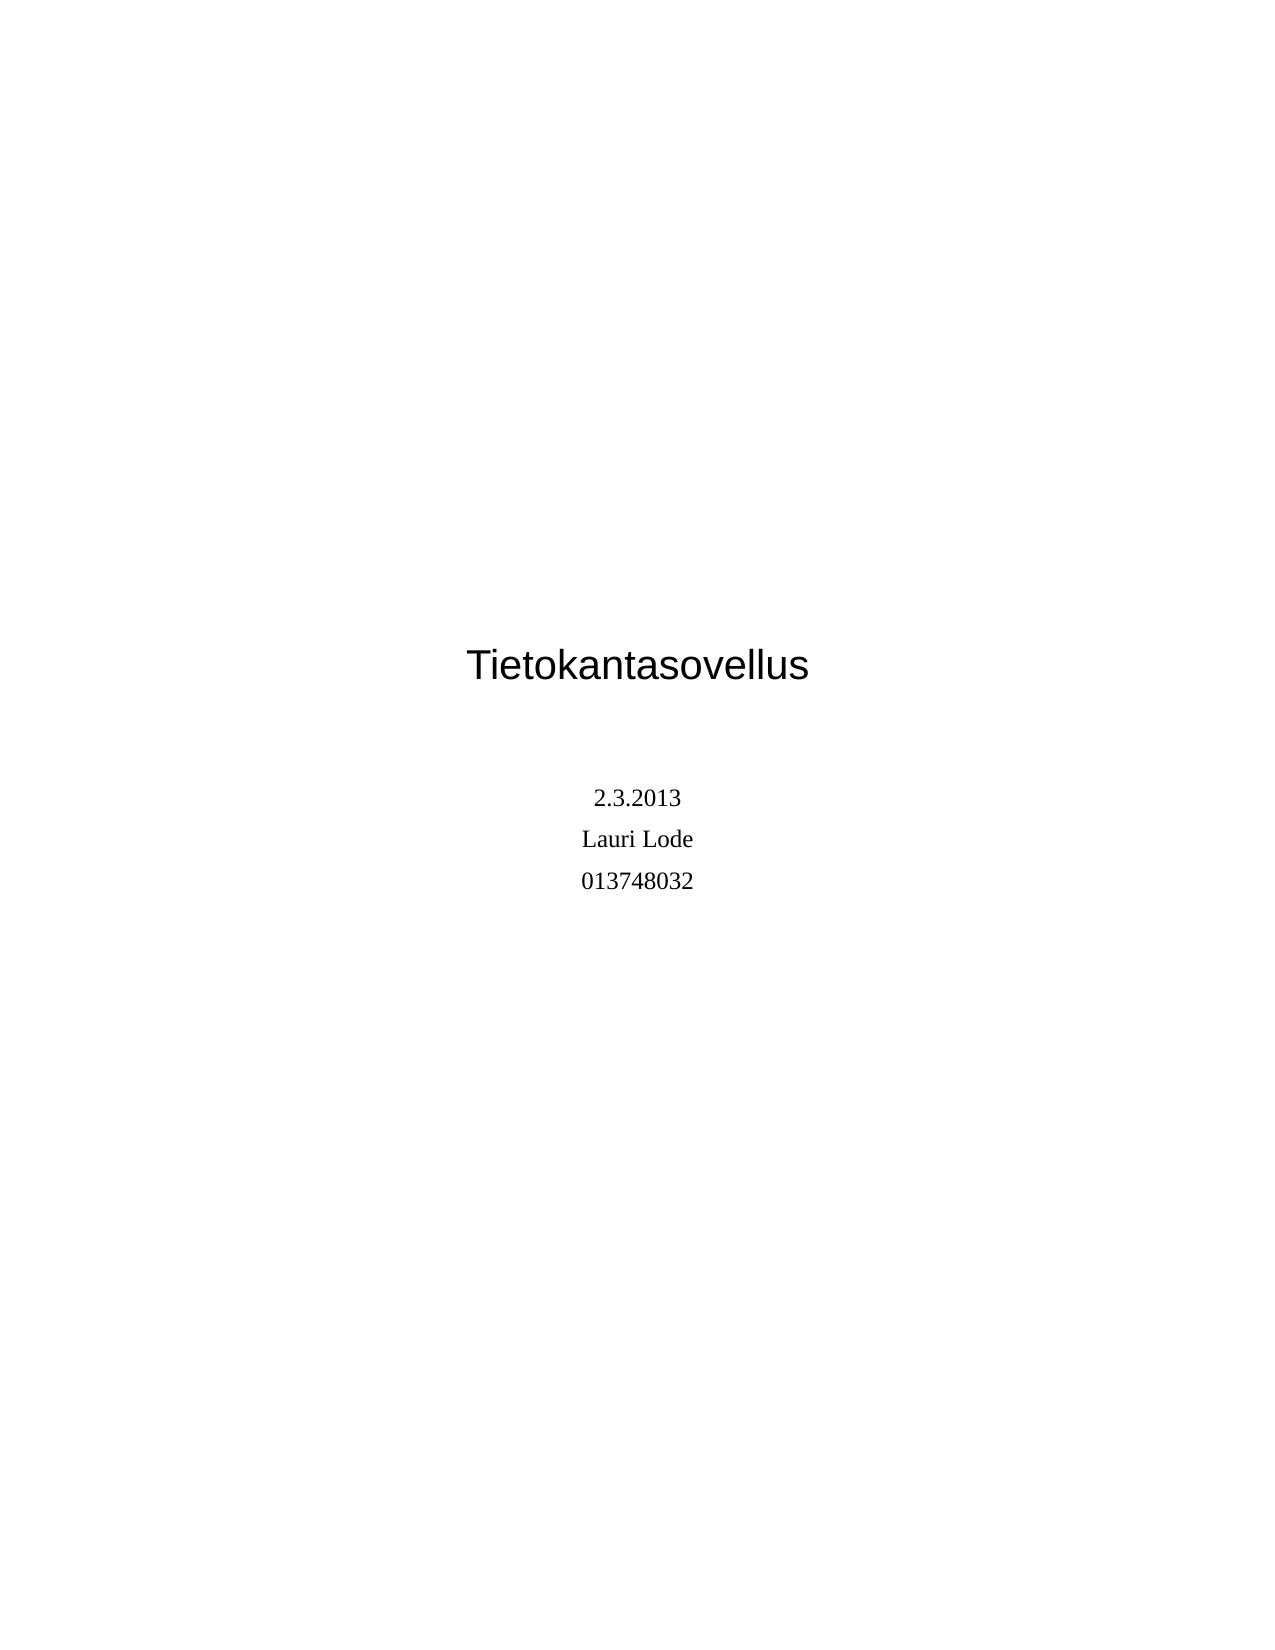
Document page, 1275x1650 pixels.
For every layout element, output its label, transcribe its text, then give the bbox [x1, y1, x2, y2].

text 013748032 [118, 866, 1157, 894]
text 2.3.2013 [118, 783, 1157, 812]
text Lauri Lode [118, 824, 1157, 853]
subtitle Tietokantasovellus [118, 640, 1157, 688]
